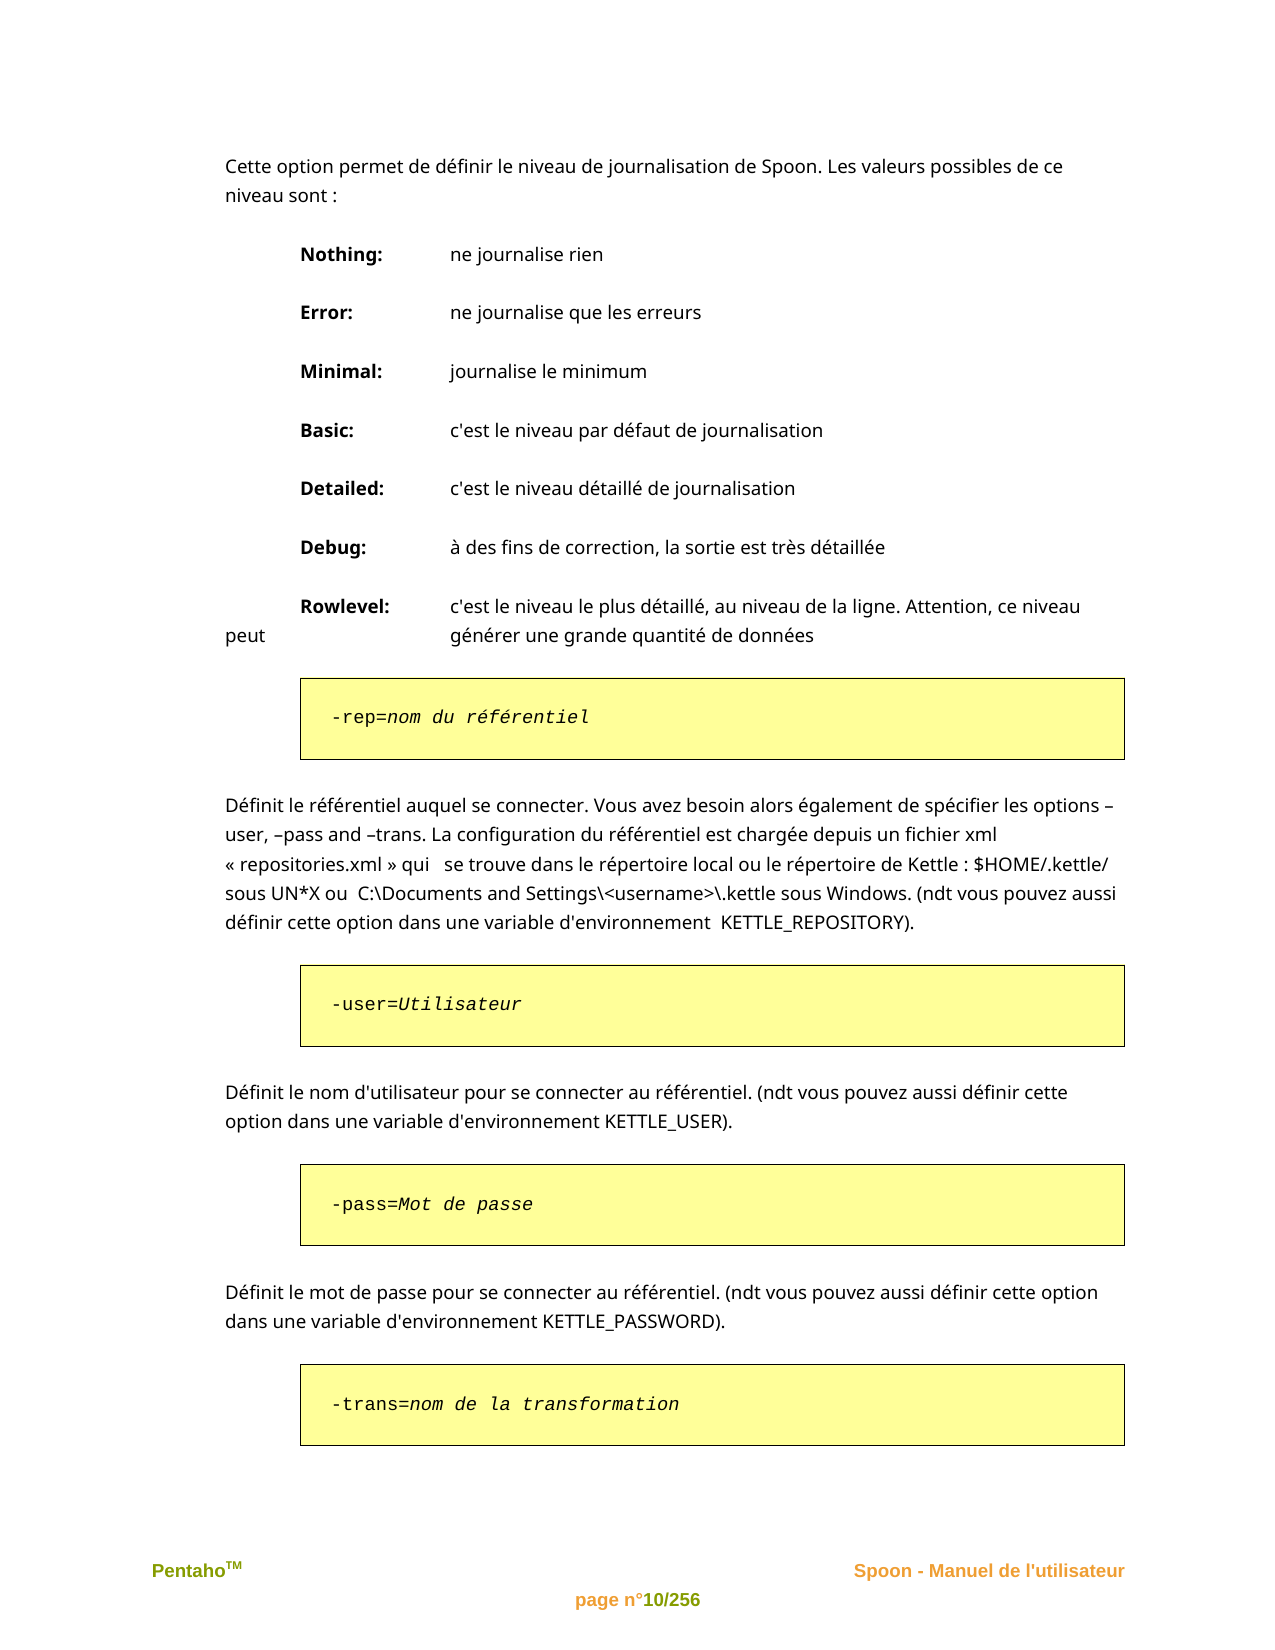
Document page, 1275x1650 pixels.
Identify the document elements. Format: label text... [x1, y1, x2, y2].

text -trans=nom de la transformation [301, 1365, 1124, 1445]
text Basic: c'est le niveau par défaut de journalisation [225, 414, 1125, 443]
text Rowlevel: c'est le niveau le plus détaillé, au niveau de la ligne. Attention, ce niveau peut générer une grande quantité de données [225, 590, 1125, 648]
text Cette option permet de définir le niveau de journalisation de Spoon. Les valeurs possibles de ce niveau sont : [225, 150, 1125, 208]
text Définit le mot de passe pour se connecter au référentiel. (ndt vous pouvez aussi définir cette option dans une variable d'environnement KETTLE_PASSWORD). [225, 1276, 1125, 1334]
text Minimal: journalise le minimum [300, 355, 1125, 384]
text -pass=Mot de passe [301, 1165, 1124, 1245]
text Définit le nom d'utilisateur pour se connecter au référentiel. (ndt vous pouvez aussi définir cette option dans une variable d'environnement KETTLE_USER). [225, 1076, 1125, 1135]
text Définit le référentiel auquel se connecter. Vous avez besoin alors également de spécifier les options –user, –pass and –trans. La configuration du référentiel est chargée depuis un fichier xml « repositories.xml » qui se trouve dans le répertoire local ou le répertoire de Kettle : $HOME/.kettle/ sous UN*X ou C:\Documents and Settings\<username>\.kettle sous Windows. (ndt vous pouvez aussi définir cette option dans une variable d'environnement KETTLE_REPOSITORY). [225, 789, 1125, 935]
text Detailed: c'est le niveau détaillé de journalisation [225, 472, 1125, 502]
text Debug: à des fins de correction, la sortie est très détaillée [225, 531, 1125, 560]
text -rep=nom du référentiel [301, 679, 1124, 759]
text -user=Utilisateur [301, 966, 1124, 1046]
text Nothing: ne journalise rien [300, 238, 1125, 267]
text Error: ne journalise que les erreurs [300, 296, 1125, 326]
